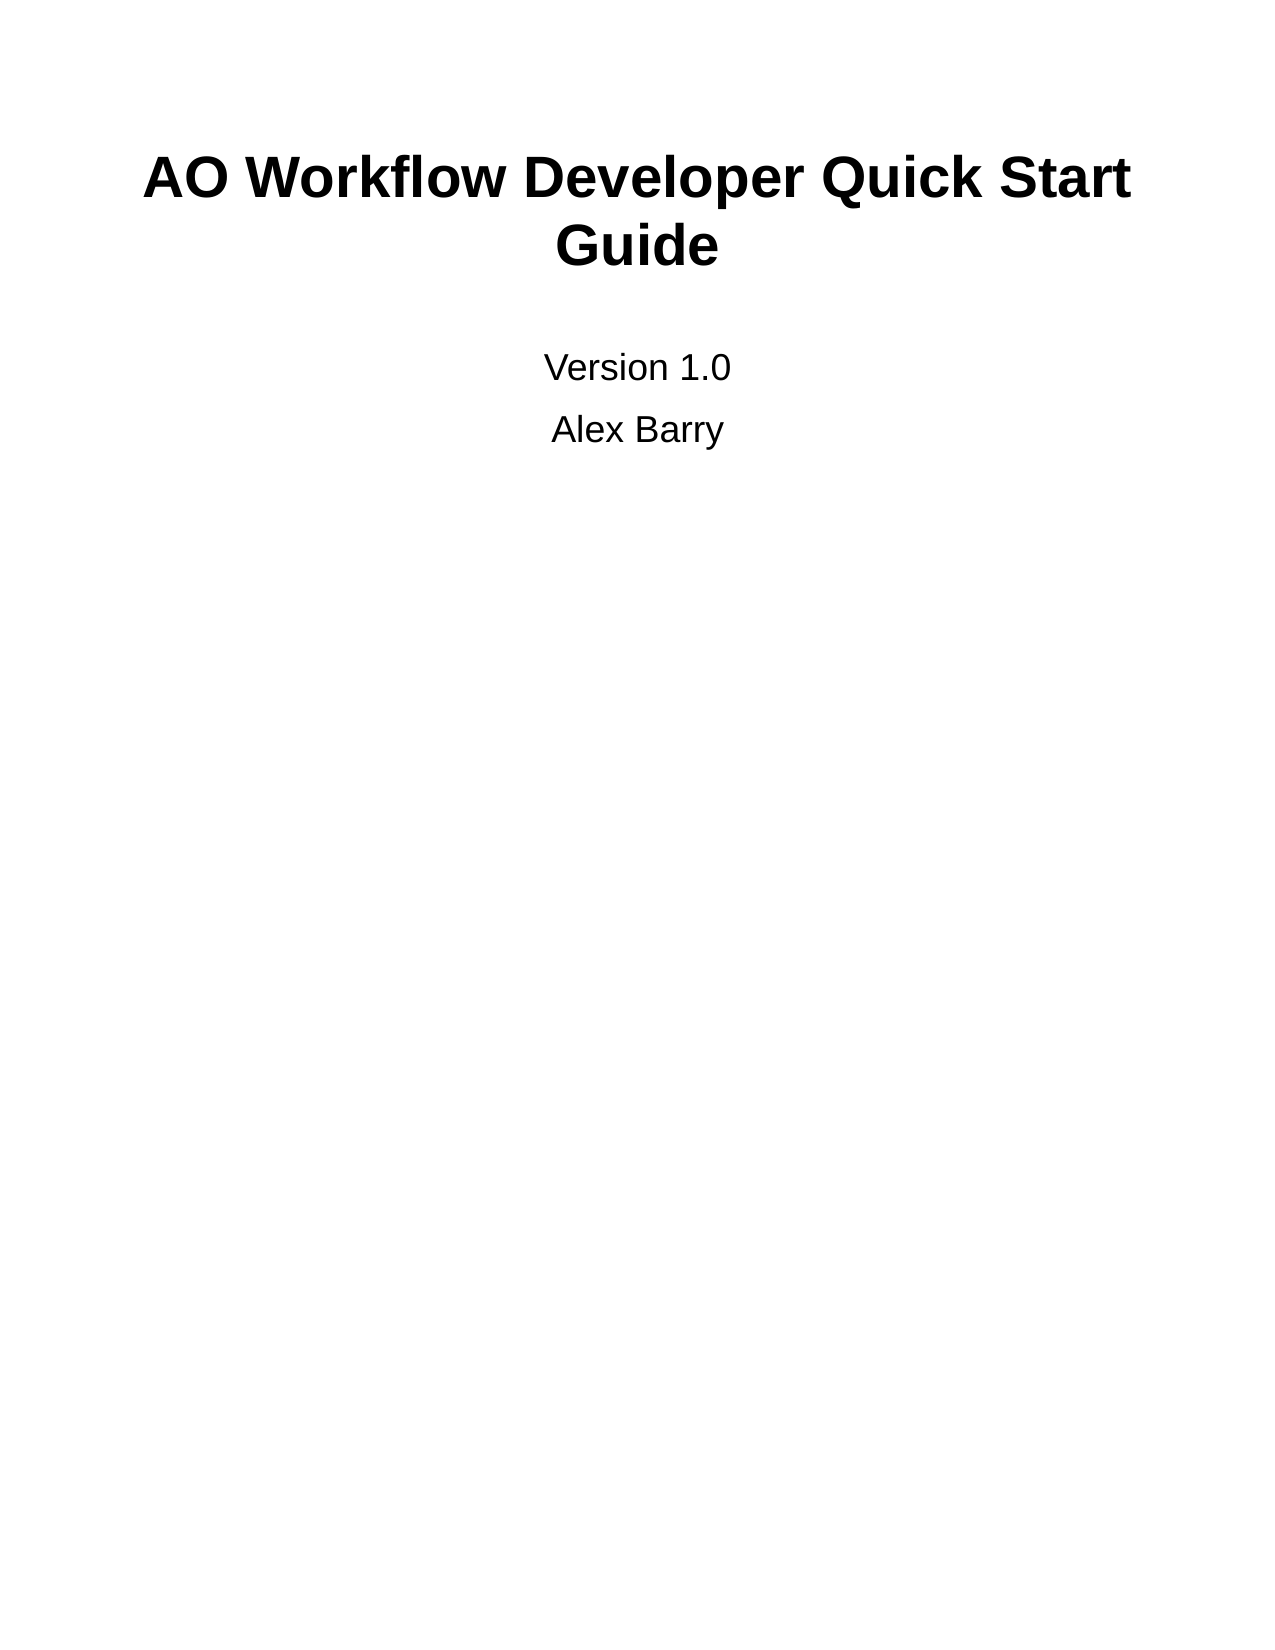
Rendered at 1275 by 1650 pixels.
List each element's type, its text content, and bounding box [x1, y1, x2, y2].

subtitle Alex Barry [118, 407, 1157, 450]
title AO Workflow Developer Quick Start Guide [118, 143, 1157, 277]
subtitle Version 1.0 [118, 345, 1157, 388]
